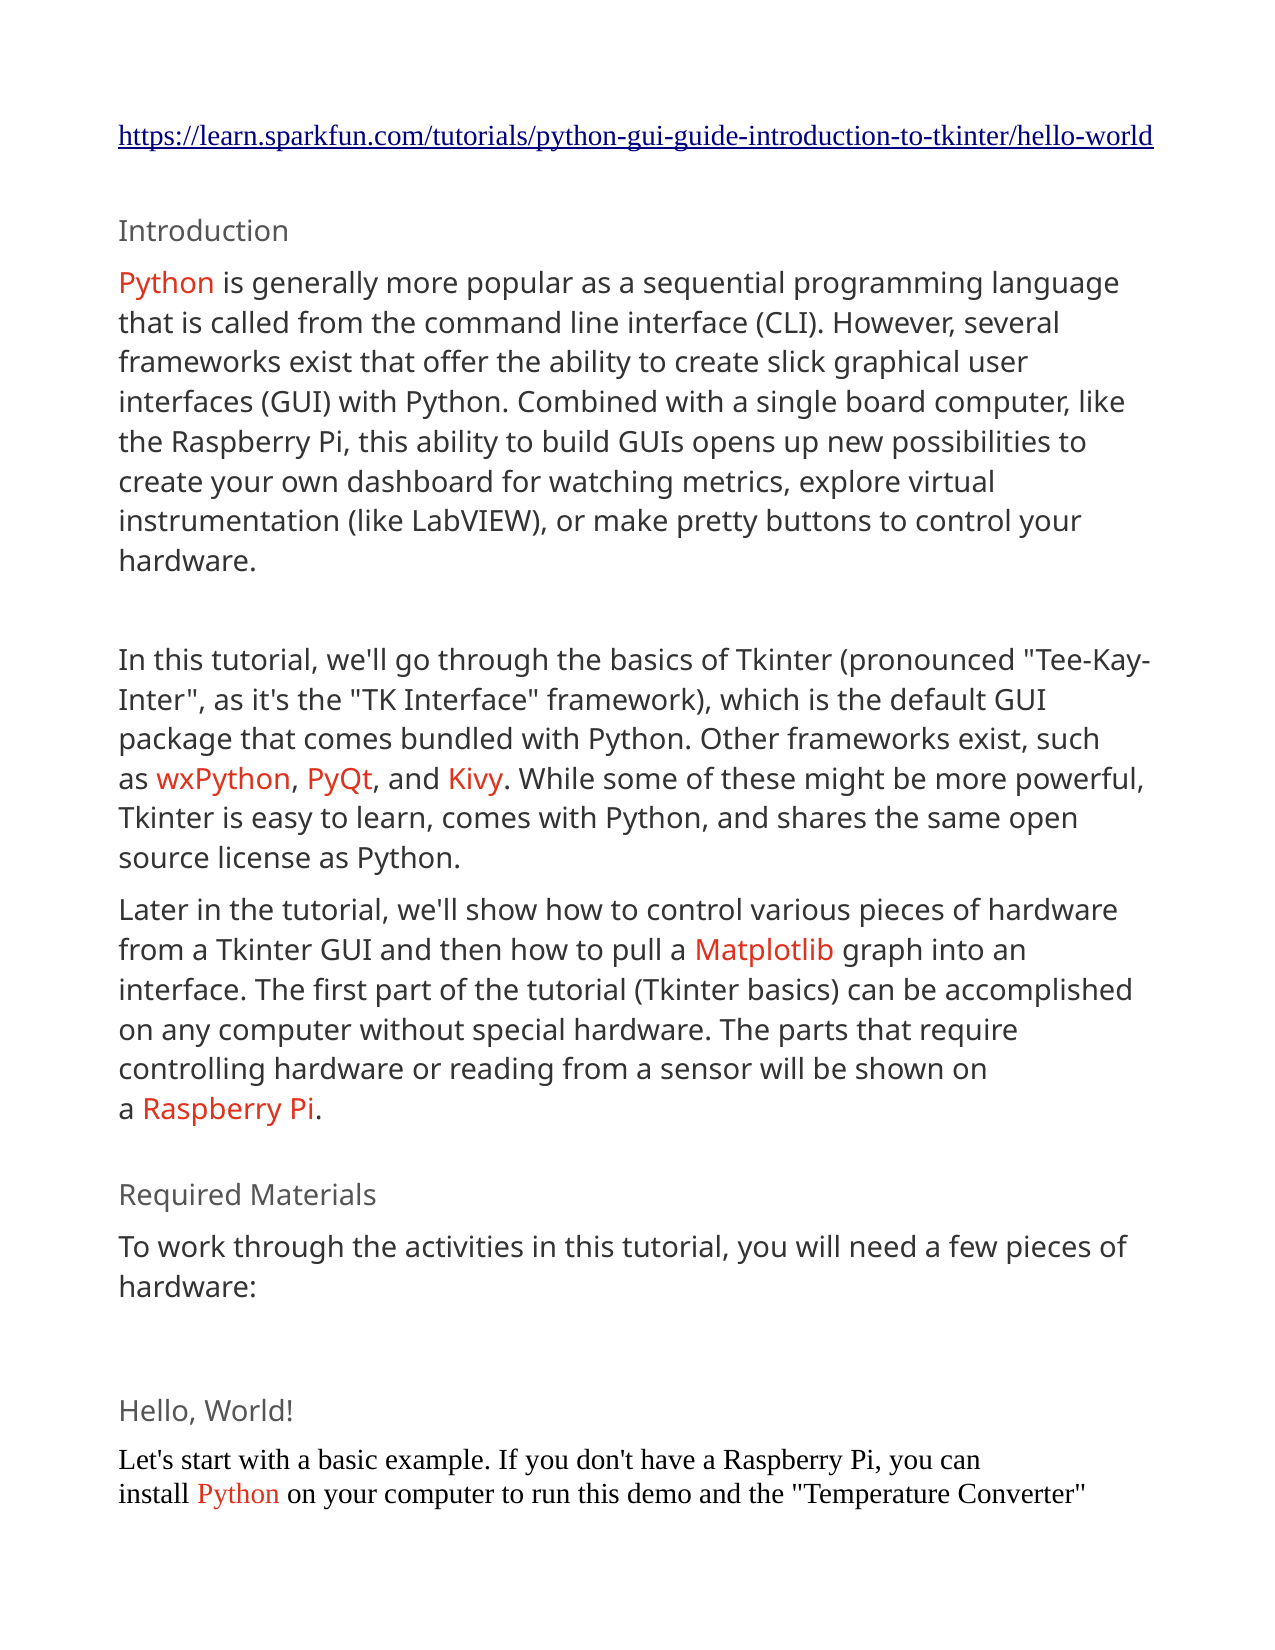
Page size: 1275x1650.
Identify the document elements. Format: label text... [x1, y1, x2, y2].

text Later in the tutorial, we'll show how to control various pieces of hardware from a Tkinter GUI and then how to pull a Matplotlib graph into an interface. The first part of the tutorial (Tkinter basics) can be accomplished on any computer without special hardware. The parts that require controlling hardware or reading from a sensor will be shown on a Raspberry Pi. [118, 890, 1157, 1128]
subtitle Introduction [118, 210, 1157, 250]
text In this tutorial, we'll go through the basics of Tkinter (pronounced "Tee-Kay-Inter", as it's the "TK Interface" framework), which is the default GUI package that comes bundled with Python. Other frameworks exist, such as wxPython, PyQt, and Kivy. While some of these might be more powerful, Tkinter is easy to learn, comes with Python, and shares the same open source license as Python. [118, 639, 1157, 877]
text Python is generally more popular as a sequential programming language that is called from the command line interface (CLI). However, several frameworks exist that offer the ability to create slick graphical user interfaces (GUI) with Python. Combined with a single board computer, like the Raspberry Pi, this ability to build GUIs opens up new possibilities to create your own dashboard for watching metrics, explore virtual instrumentation (like LabVIEW), or make pretty buttons to control your hardware. [118, 262, 1157, 580]
text Required Materials [118, 1141, 1157, 1214]
text https://learn.sparkfun.com/tutorials/python-gui-guide-introduction-to-tkinter/hello-world [118, 118, 1157, 152]
text To work through the activities in this tutorial, you will need a few pieces of hardware: [118, 1227, 1157, 1306]
text Let's start with a basic example. If you don't have a Raspberry Pi, you can install Python on your computer to run this demo and the "Temperature Converter" [118, 1442, 1157, 1509]
subtitle Hello, World! [118, 1390, 1157, 1430]
